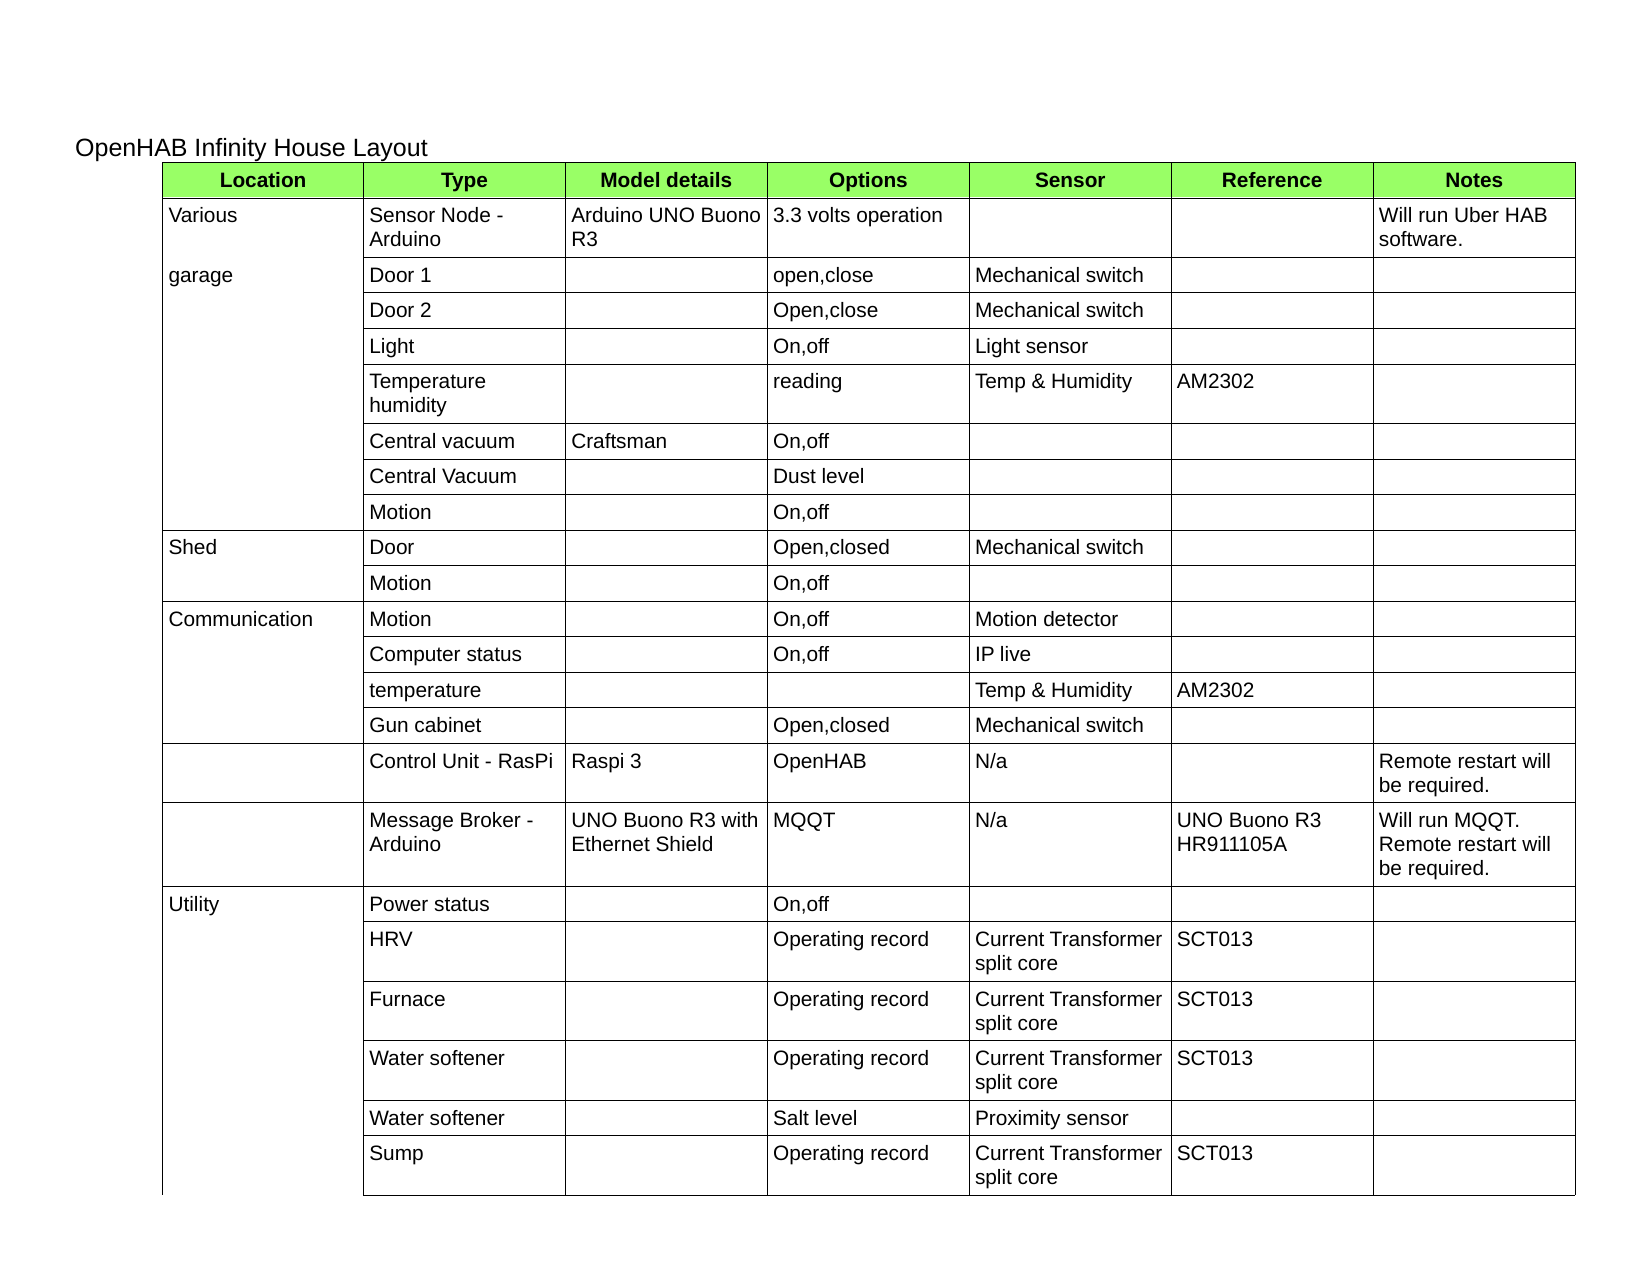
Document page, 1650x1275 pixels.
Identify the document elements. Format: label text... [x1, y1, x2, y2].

table_cell On,off [768, 637, 969, 672]
table_cell [163, 921, 363, 981]
table_header Reference [1172, 163, 1373, 197]
table_cell Current Transformer split core [970, 1041, 1171, 1099]
table_cell Operating record [768, 982, 969, 1040]
table_cell reading [768, 365, 969, 423]
table_cell [1374, 1041, 1575, 1099]
table_cell Motion [364, 566, 565, 601]
table_cell [1172, 708, 1373, 743]
table_cell [163, 423, 363, 458]
table_cell [163, 636, 363, 672]
table_cell [566, 258, 767, 292]
table_cell Door 1 [364, 258, 565, 292]
table_header Options [768, 163, 969, 197]
table_cell [1374, 1101, 1575, 1135]
table_cell [1374, 460, 1575, 494]
table_cell Mechanical switch [970, 708, 1171, 743]
table_cell UNO Buono R3 with Ethernet Shield [566, 803, 767, 886]
table_cell SCT013 [1172, 922, 1373, 981]
table_cell Mechanical switch [970, 531, 1171, 565]
table_cell On,off [768, 495, 969, 529]
table_cell [970, 887, 1171, 921]
table_cell Sensor Node - Arduino [364, 199, 565, 257]
table_cell [163, 1040, 363, 1099]
table_cell Gun cabinet [364, 708, 565, 743]
table_cell [566, 602, 767, 636]
table_cell [1374, 258, 1575, 292]
table_cell Sump [364, 1136, 565, 1194]
table_cell Water softener [364, 1101, 565, 1135]
table_cell [1374, 424, 1575, 458]
table_cell Central vacuum [364, 424, 565, 458]
table_cell [1374, 293, 1575, 328]
table_cell Temperature humidity [364, 365, 565, 423]
table_cell [1172, 460, 1373, 494]
table_cell Craftsman [566, 424, 767, 458]
table_cell [163, 707, 363, 743]
table_header Model details [566, 163, 767, 197]
table_cell MQQT [768, 803, 969, 886]
table_cell Water softener [364, 1041, 565, 1099]
table_cell On,off [768, 566, 969, 601]
table_cell [1172, 531, 1373, 565]
table_cell [1172, 293, 1373, 328]
table_cell Central Vacuum [364, 460, 565, 494]
table_cell Motion [364, 495, 565, 529]
table_cell [566, 293, 767, 328]
table_cell [163, 672, 363, 707]
table_cell Will run Uber HAB software. [1374, 199, 1575, 257]
table_cell [970, 424, 1171, 458]
table_cell [566, 887, 767, 921]
table_cell [1172, 1101, 1373, 1135]
table_cell [1374, 673, 1575, 707]
table_cell Raspi 3 [566, 744, 767, 802]
table_cell Furnace [364, 982, 565, 1040]
table_cell [163, 292, 363, 328]
table_cell [1374, 531, 1575, 565]
table_cell [1172, 424, 1373, 458]
table_cell [1172, 495, 1373, 529]
table_cell Operating record [768, 1041, 969, 1099]
text OpenHAB Infinity House Layout [75, 133, 1575, 162]
table_cell [1172, 887, 1373, 921]
table_cell [1374, 887, 1575, 921]
table_cell [970, 460, 1171, 494]
table_cell [1172, 602, 1373, 636]
table_cell Communication [163, 602, 363, 636]
table_cell [1374, 329, 1575, 363]
table_cell N/a [970, 803, 1171, 886]
table_cell [566, 566, 767, 601]
table_cell Open,close [768, 293, 969, 328]
table_cell SCT013 [1172, 1041, 1373, 1099]
table_cell Door 2 [364, 293, 565, 328]
table_cell [566, 982, 767, 1040]
table_cell [1374, 495, 1575, 529]
table_cell [970, 199, 1171, 257]
table_cell Operating record [768, 922, 969, 981]
table_cell Light [364, 329, 565, 363]
table_cell UNO Buono R3 HR911105A [1172, 803, 1373, 886]
table_cell AM2302 [1172, 365, 1373, 423]
table_cell temperature [364, 673, 565, 707]
table_cell [163, 494, 363, 529]
table_cell [768, 673, 969, 707]
table_cell [163, 803, 363, 886]
table_cell Arduino UNO Buono R3 [566, 199, 767, 257]
table_cell Will run MQQT. Remote restart will be required. [1374, 803, 1575, 886]
table_cell [566, 365, 767, 423]
table_cell [163, 565, 363, 601]
table_cell HRV [364, 922, 565, 981]
table_cell Proximity sensor [970, 1101, 1171, 1135]
table_cell Motion [364, 602, 565, 636]
table_cell [1374, 365, 1575, 423]
table_cell Salt level [768, 1101, 969, 1135]
table_cell Current Transformer split core [970, 922, 1171, 981]
table_cell On,off [768, 424, 969, 458]
table_cell Various [163, 199, 363, 257]
table_cell [1172, 566, 1373, 601]
table_cell open,close [768, 258, 969, 292]
table_cell Shed [163, 531, 363, 565]
table_cell [163, 328, 363, 363]
table_cell On,off [768, 329, 969, 363]
table_cell Open,closed [768, 531, 969, 565]
table_cell Light sensor [970, 329, 1171, 363]
table_cell Computer status [364, 637, 565, 672]
table_cell [566, 637, 767, 672]
table_cell Utility [163, 887, 363, 921]
table_cell [1374, 602, 1575, 636]
table_cell [566, 329, 767, 363]
table_cell IP live [970, 637, 1171, 672]
table_cell [1374, 1136, 1575, 1194]
table_cell Temp & Humidity [970, 673, 1171, 707]
table_cell Motion detector [970, 602, 1171, 636]
table_cell [163, 459, 363, 494]
table_cell [566, 495, 767, 529]
table_cell Control Unit - RasPi [364, 744, 565, 802]
table_cell [566, 922, 767, 981]
table_cell [1172, 199, 1373, 257]
table_cell [566, 1101, 767, 1135]
table_cell [970, 495, 1171, 529]
table_cell OpenHAB [768, 744, 969, 802]
table_cell Power status [364, 887, 565, 921]
table_cell [1172, 258, 1373, 292]
table_header Location [163, 163, 363, 197]
table_cell [163, 744, 363, 802]
table_cell Message Broker - Arduino [364, 803, 565, 886]
table_cell AM2302 [1172, 673, 1373, 707]
table_cell N/a [970, 744, 1171, 802]
table_cell Current Transformer split core [970, 982, 1171, 1040]
table_cell [163, 364, 363, 423]
table_header Notes [1374, 163, 1575, 197]
table_cell [566, 708, 767, 743]
table_header Type [364, 163, 565, 197]
table_cell [1172, 744, 1373, 802]
table_cell [163, 1135, 363, 1194]
table_cell Current Transformer split core [970, 1136, 1171, 1194]
table_cell [1374, 922, 1575, 981]
table_cell Dust level [768, 460, 969, 494]
table_cell SCT013 [1172, 982, 1373, 1040]
table_cell On,off [768, 602, 969, 636]
table_cell On,off [768, 887, 969, 921]
table_cell [1172, 637, 1373, 672]
table_cell [566, 460, 767, 494]
table_cell [970, 566, 1171, 601]
table_cell Remote restart will be required. [1374, 744, 1575, 802]
table_cell [1374, 637, 1575, 672]
table_cell [163, 1100, 363, 1135]
table_cell [1172, 329, 1373, 363]
table_cell Temp & Humidity [970, 365, 1171, 423]
table_cell [1374, 982, 1575, 1040]
table_cell [163, 981, 363, 1040]
table_cell [1374, 566, 1575, 601]
table_header Sensor [970, 163, 1171, 197]
table_cell 3.3 volts operation [768, 199, 969, 257]
table_cell [566, 531, 767, 565]
table_cell [566, 1041, 767, 1099]
table_cell Door [364, 531, 565, 565]
table_cell [1374, 708, 1575, 743]
table_cell Mechanical switch [970, 258, 1171, 292]
table_cell Open,closed [768, 708, 969, 743]
table_cell [566, 673, 767, 707]
table_cell Operating record [768, 1136, 969, 1194]
table_cell SCT013 [1172, 1136, 1373, 1194]
table_cell Mechanical switch [970, 293, 1171, 328]
table_cell [566, 1136, 767, 1194]
table_cell garage [163, 257, 363, 292]
